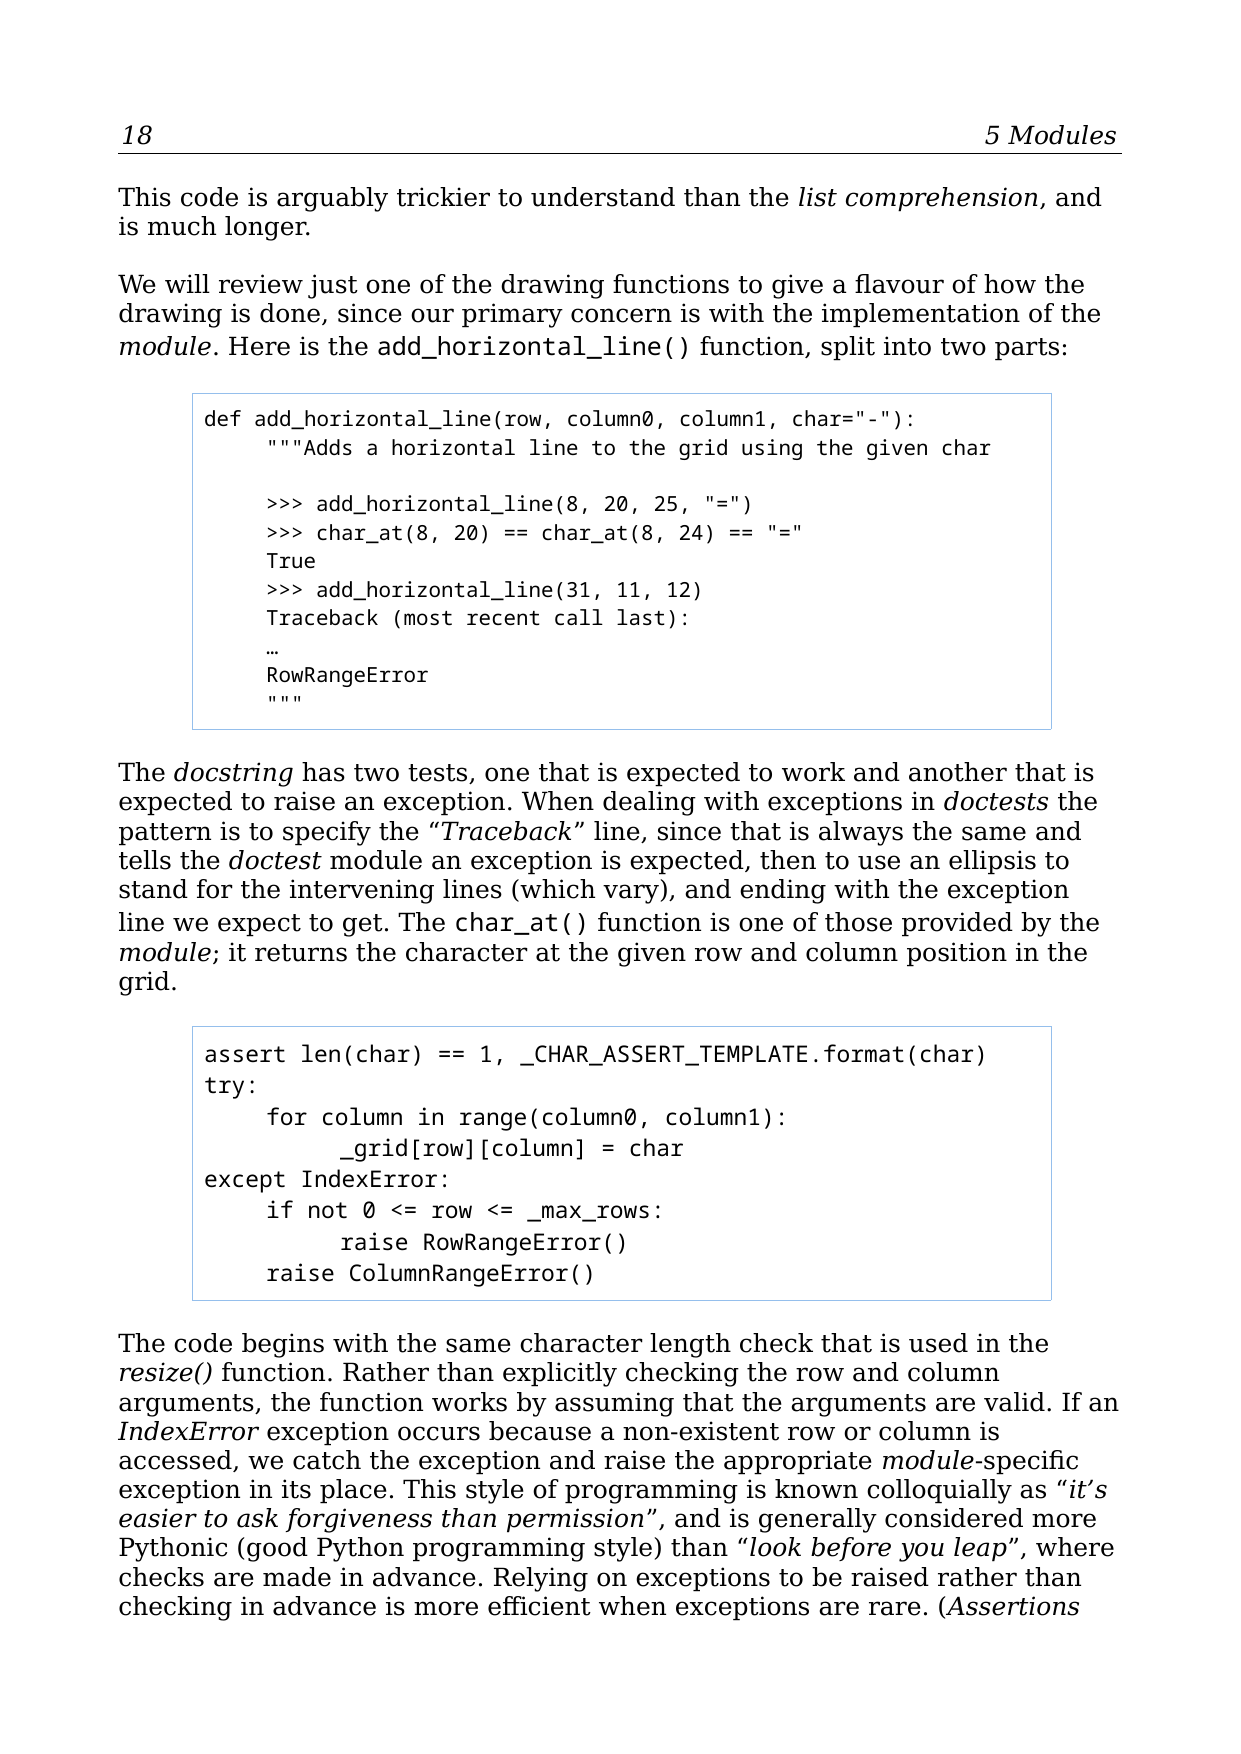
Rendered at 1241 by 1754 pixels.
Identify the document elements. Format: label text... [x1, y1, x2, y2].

text assert len(char) == 1, _CHAR_ASSERT_TEMPLATE.format(char) [193, 1027, 1051, 1057]
text """Adds a horizontal line to the grid using the given char [193, 421, 1051, 449]
text except IndexError: [193, 1151, 1051, 1182]
text We will review just one of the drawing functions to give a flavour of how the drawing is done, since our primary concern is with the implementation of the module. Here is the add_horizontal_line() function, split into two parts: [118, 271, 1122, 363]
text Traceback (most recent call last): [193, 591, 1051, 620]
text The docstring has two tests, one that is expected to work and another that is expected to raise an exception. When dealing with exceptions in doctests the pattern is to specify the “Traceback” line, since that is always the same and tells the doctest module an exception is expected, then to use an ellipsis to stand for the intervening lines (which vary), and ending with the exception line we expect to get. The char_at() function is one of those provided by the module; it returns the character at the given row and column position in the grid. [118, 758, 1122, 997]
text for column in range(column0, column1): [193, 1089, 1051, 1120]
text RowRangeError [193, 648, 1051, 677]
text >>> add_horizontal_line(8, 20, 25, "=") [193, 478, 1051, 506]
text """ [193, 677, 1051, 729]
text The code begins with the same character length check that is used in the resize() function. Rather than explicitly checking the row and column arguments, the function works by assuming that the arguments are valid. If an IndexError exception occurs because a non-existent row or column is accessed, we catch the exception and raise the appropriate module-specific exception in its place. This style of programming is known colloquially as “it’s easier to ask forgiveness than permission”, and is generally considered more Pythonic (good Python programming style) than “look before you leap”, where checks are made in advance. Relying on exceptions to be raised rather than checking in advance is more efficient when exceptions are rare. (Assertions [118, 1329, 1122, 1621]
text … [193, 620, 1051, 648]
text >>> add_horizontal_line(31, 11, 12) [193, 563, 1051, 591]
text This code is arguably trickier to understand than the list comprehension, and is much longer. [118, 183, 1122, 241]
text def add_horizontal_line(row, column0, column1, char="-"): [193, 394, 1051, 421]
text if not 0 <= row <= _max_rows: [193, 1182, 1051, 1214]
text raise ColumnRangeError() [193, 1245, 1051, 1300]
text True [193, 534, 1051, 563]
text raise RowRangeError() [193, 1214, 1051, 1245]
text try: [193, 1057, 1051, 1089]
text >>> char_at(8, 20) == char_at(8, 24) == "=" [193, 506, 1051, 534]
text _grid[row][column] = char [193, 1120, 1051, 1151]
